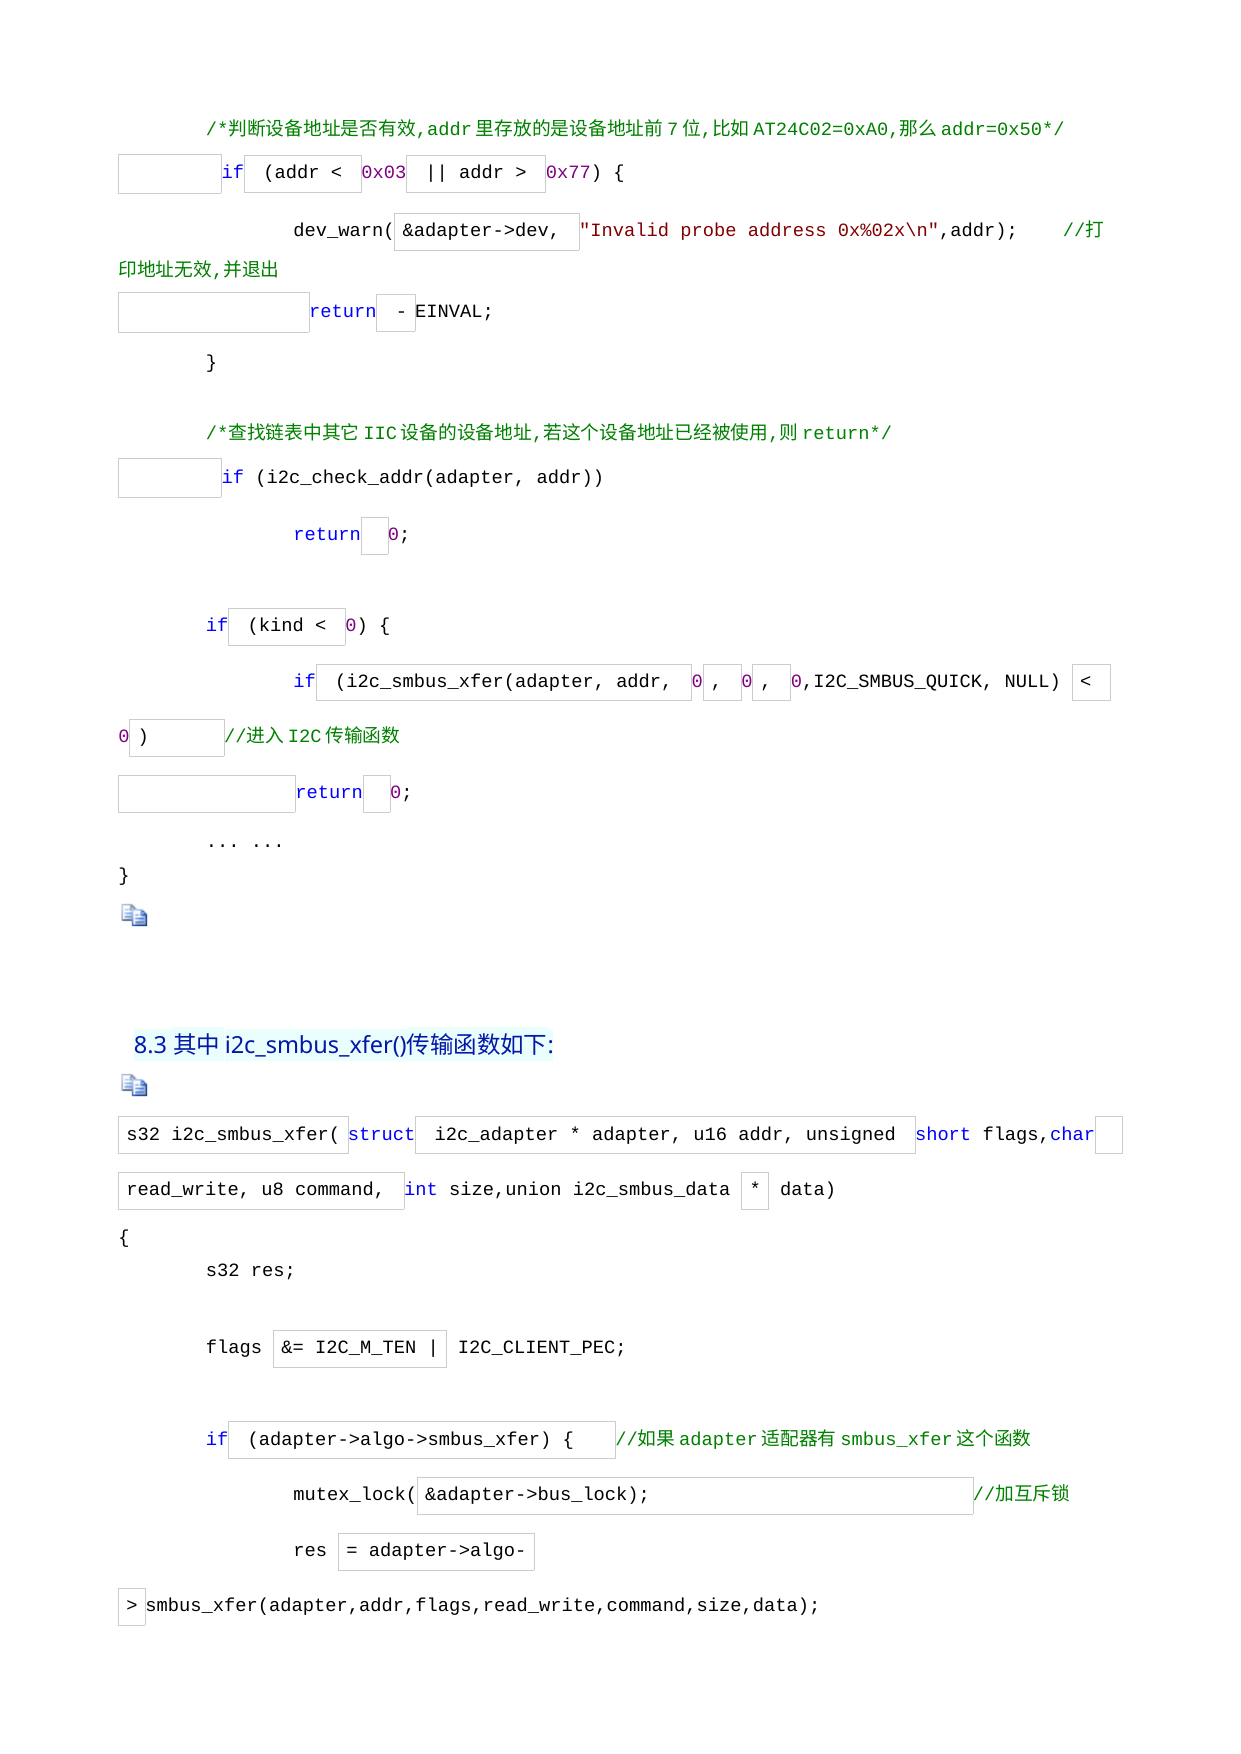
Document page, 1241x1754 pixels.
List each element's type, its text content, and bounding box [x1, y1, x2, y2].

text 8.3 其中i2c_smbus_xfer()传输函数如下: [134, 1027, 1106, 1061]
text 0; [389, 517, 1122, 554]
text //加互斥锁 [974, 1477, 1122, 1514]
text if [118, 1421, 228, 1458]
text [362, 518, 388, 554]
text return [296, 775, 363, 812]
text } [118, 351, 1122, 375]
text [364, 776, 390, 812]
picture [118, 1067, 153, 1102]
text dev_warn(&adapter->dev, "Invalid probe address 0x%02x\n",addr); //打印地址无效,并退出 [118, 213, 1122, 282]
text s32 i2c_smbus_xfer(struct i2c_adapter * adapter, u16 addr, unsigned short flags,char read_write, u8 command, int size,union i2c_smbus_data * data) [118, 1116, 1122, 1209]
text I2C_CLIENT_PEC; [447, 1330, 1122, 1367]
text [119, 293, 309, 332]
text /*查找链表中其它IIC设备的设备地址,若这个设备地址已经被使用,则return*/ [118, 422, 1122, 446]
text &= I2C_M_TEN | [274, 1331, 446, 1367]
text return -EINVAL; [310, 292, 1122, 332]
text { [118, 1228, 1122, 1249]
text if (i2c_smbus_xfer(adapter, addr, 0, 0, 0,I2C_SMBUS_QUICK, NULL) < 0) //进入I2C传输函数 [118, 663, 1122, 756]
text return [118, 517, 361, 554]
text [119, 459, 221, 497]
text if (i2c_check_addr(adapter, addr)) [222, 458, 1122, 497]
text ... ... [118, 830, 1122, 854]
text s32 res; [118, 1259, 1122, 1283]
text [119, 776, 295, 812]
text (kind < [229, 609, 345, 645]
text &adapter->bus_lock); [418, 1478, 973, 1514]
text res = adapter->algo->smbus_xfer(adapter,addr,flags,read_write,command,size,data); [118, 1533, 1122, 1625]
text mutex_lock( [118, 1477, 417, 1514]
text if (addr < 0x03 || addr > 0x77) { [222, 153, 1122, 193]
text (adapter->algo->smbus_xfer) { [229, 1422, 615, 1458]
text /*判断设备地址是否有效,addr里存放的是设备地址前7位,比如AT24C02=0xA0,那么addr=0x50*/ [118, 118, 1122, 142]
text 0; [391, 775, 1122, 812]
text if [118, 608, 228, 645]
picture [118, 897, 153, 932]
text //如果adapter适配器有smbus_xfer这个函数 [616, 1421, 1122, 1458]
text 0) { [346, 608, 1122, 645]
text } [118, 866, 1122, 887]
text [119, 155, 221, 193]
text flags [118, 1330, 273, 1367]
